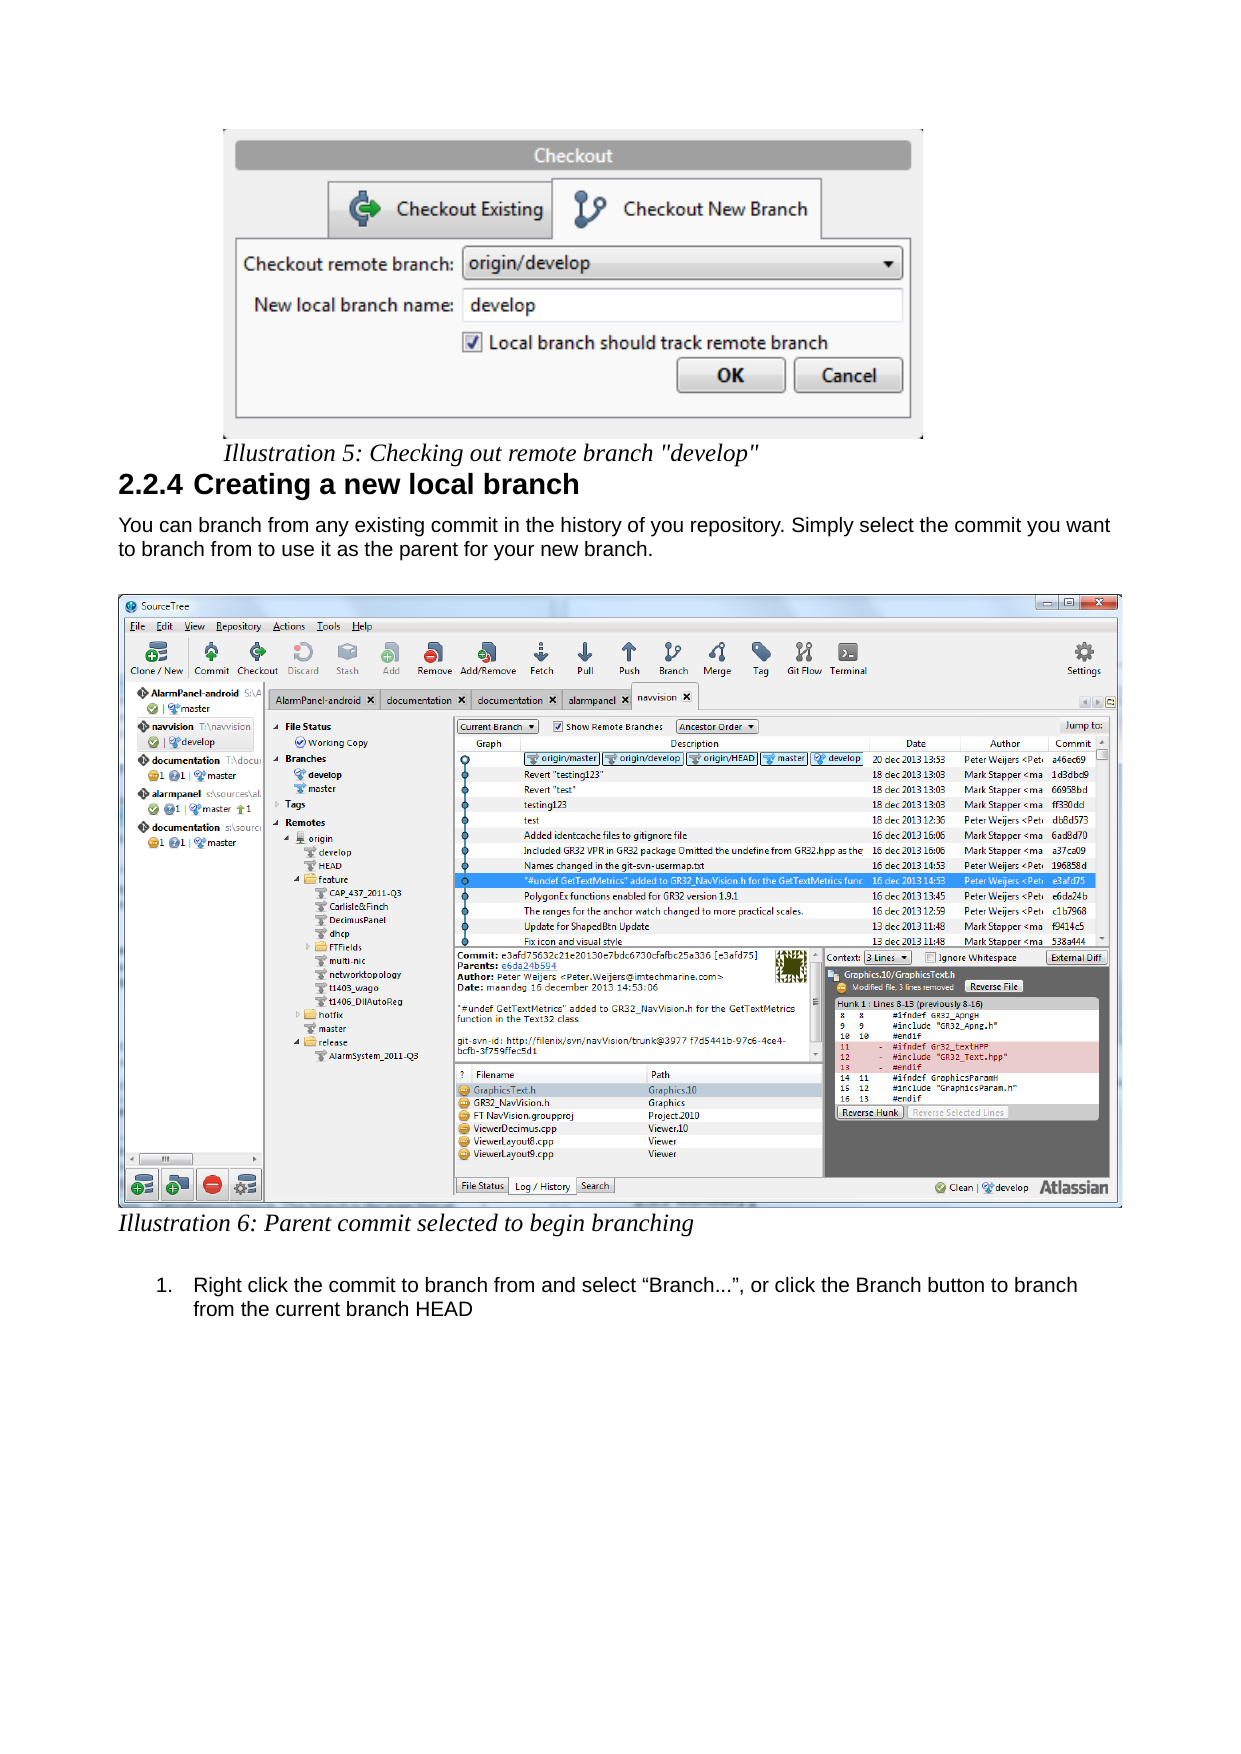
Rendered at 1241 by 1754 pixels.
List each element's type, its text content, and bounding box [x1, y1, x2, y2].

text [118, 582, 1122, 594]
picture [223, 129, 924, 439]
picture [118, 594, 1123, 1208]
list Right click the commit to branch from and select “Branch...”, or click the Branch button to branch from the current branch HEAD [156, 1273, 1122, 1321]
subtitle Creating a new local branch [118, 117, 1122, 501]
text Illustration 5: Checking out remote branch "develop" [223, 439, 923, 467]
text You can branch from any existing commit in the history of you repository. Simply select the commit you want to branch from to use it as the parent for your new branch. [118, 513, 1122, 561]
text Illustration 6: Parent commit selected to begin branching [118, 1208, 1122, 1236]
